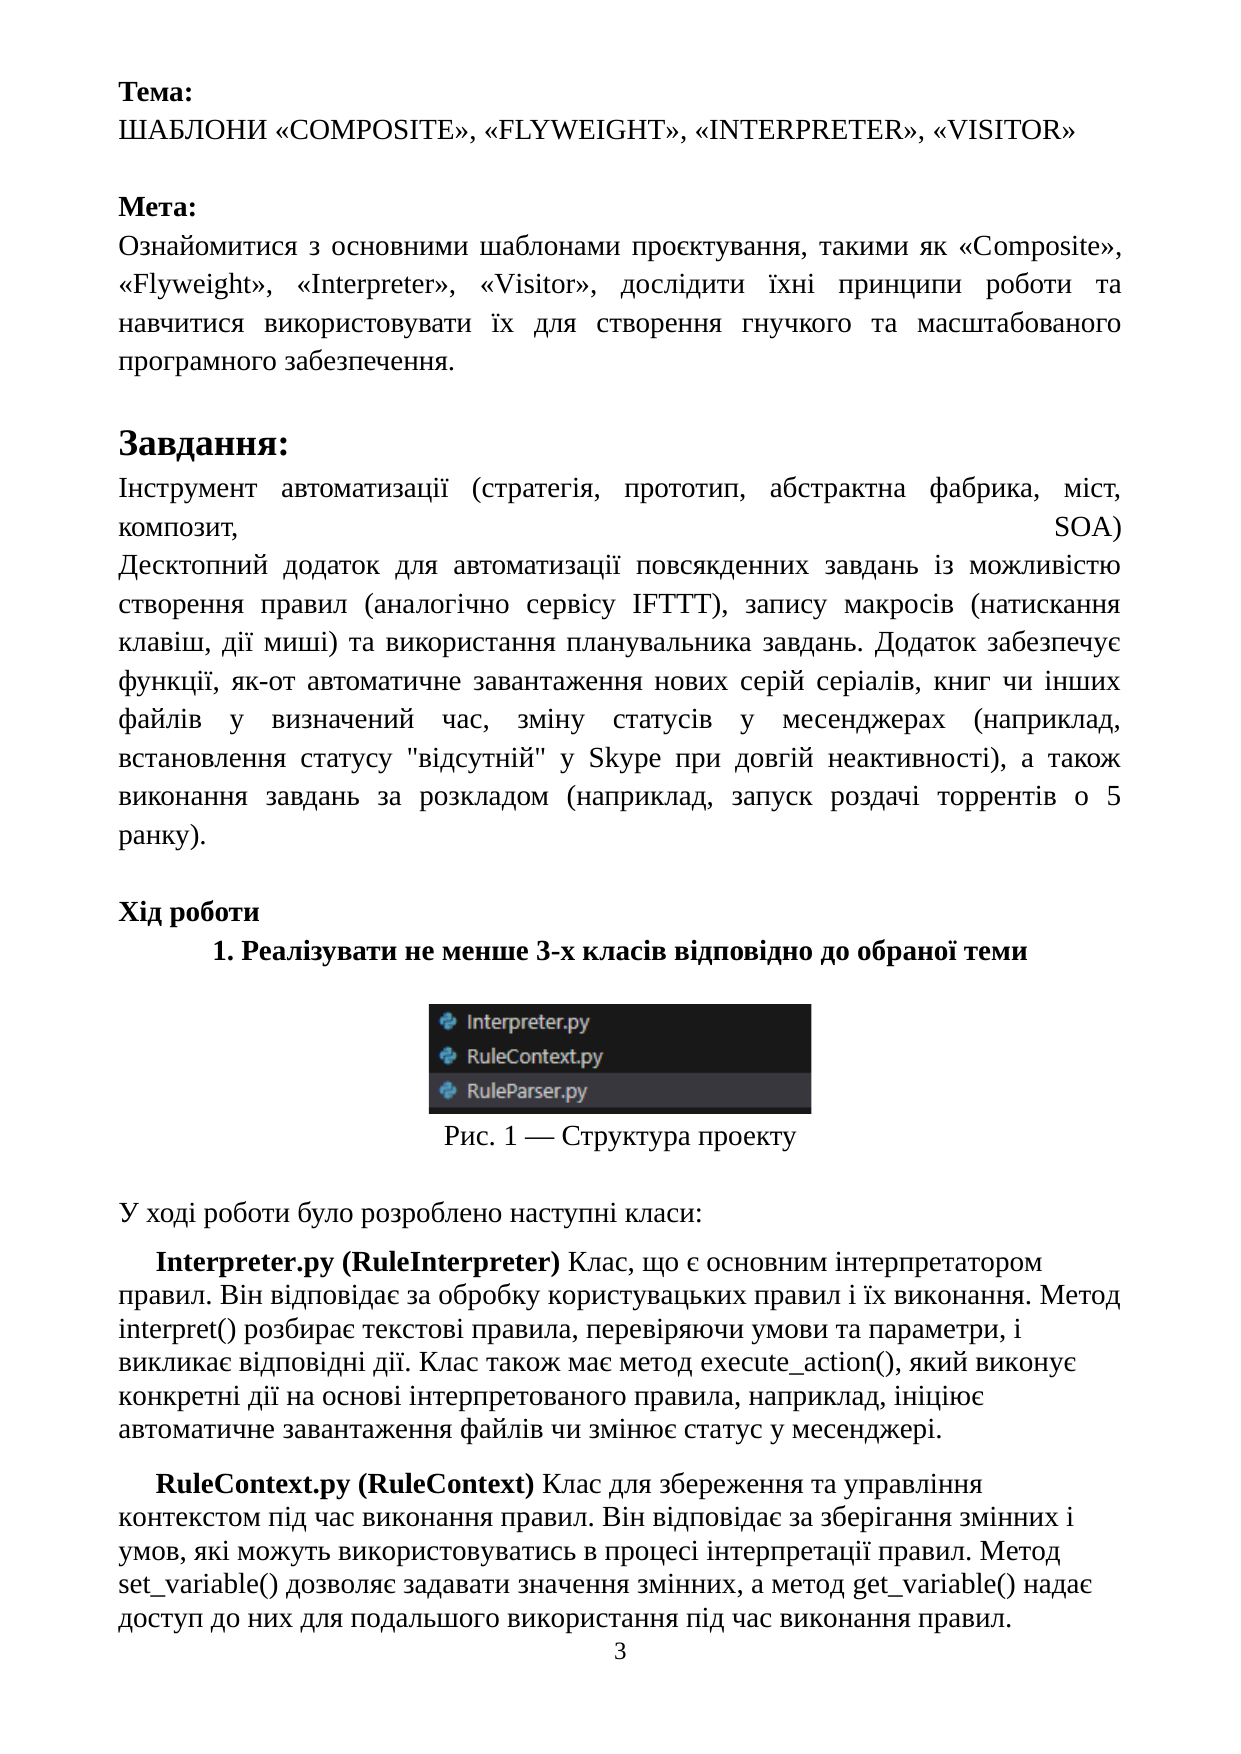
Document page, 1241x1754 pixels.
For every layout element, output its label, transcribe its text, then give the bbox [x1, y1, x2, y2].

text ШАБЛОНИ «COMPOSITE», «FLYWEIGHT», «INTERPRETER», «VISITOR» [118, 112, 1122, 146]
subtitle Тема: [118, 74, 1122, 107]
text У ході роботи було розроблено наступні класи: [118, 1195, 1122, 1228]
subtitle Завдання: [118, 421, 1122, 464]
subtitle Хід роботи [118, 894, 1122, 928]
text  RuleContext.py (RuleContext) Клас для збереження та управління контекстом під час виконання правил. Він відповідає за зберігання змінних і умов, які можуть використовуватись в процесі інтерпретації правил. Метод set_variable() дозволяє задавати значення змінних, а метод get_variable() надає доступ до них для подальшого використання під час виконання правил. [118, 1466, 1122, 1634]
subtitle Мета: [118, 189, 1122, 223]
subtitle 1. Реалізувати не менше 3-х класів відповідно до обраної теми [118, 933, 1122, 966]
text Рис. 1 — Структура проекту [118, 1118, 1122, 1151]
text Ознайомитися з основними шаблонами проєктування, такими як «Composite», «Flyweight», «Interpreter», «Visitor», дослідити їхні принципи роботи та навчитися використовувати їх для створення гнучкого та масштабованого програмного забезпечення. [118, 228, 1122, 377]
text Інструмент автоматизації (стратегія, прототип, абстрактна фабрика, міст, композит, SOA) Десктопний додаток для автоматизації повсякденних завдань із можливістю створення правил (аналогічно сервісу IFTTT), запису макросів (натискання клавіш, дії миші) та використання планувальника завдань. Додаток забезпечує функції, як-от автоматичне завантаження нових серій серіалів, книг чи інших файлів у визначений час, зміну статусів у месенджерах (наприклад, встановлення статусу "відсутній" у Skype при довгій неактивності), а також виконання завдань за розкладом (наприклад, запуск роздачі торрентів о 5 ранку). [118, 470, 1122, 851]
text  Interpreter.py (RuleInterpreter) Клас, що є основним інтерпретатором правил. Він відповідає за обробку користувацьких правил і їх виконання. Метод interpret() розбирає текстові правила, перевіряючи умови та параметри, і викликає відповідні дії. Клас також має метод execute_action(), який виконує конкретні дії на основі інтерпретованого правила, наприклад, ініціює автоматичне завантаження файлів чи змінює статус у месенджері. [118, 1244, 1122, 1445]
